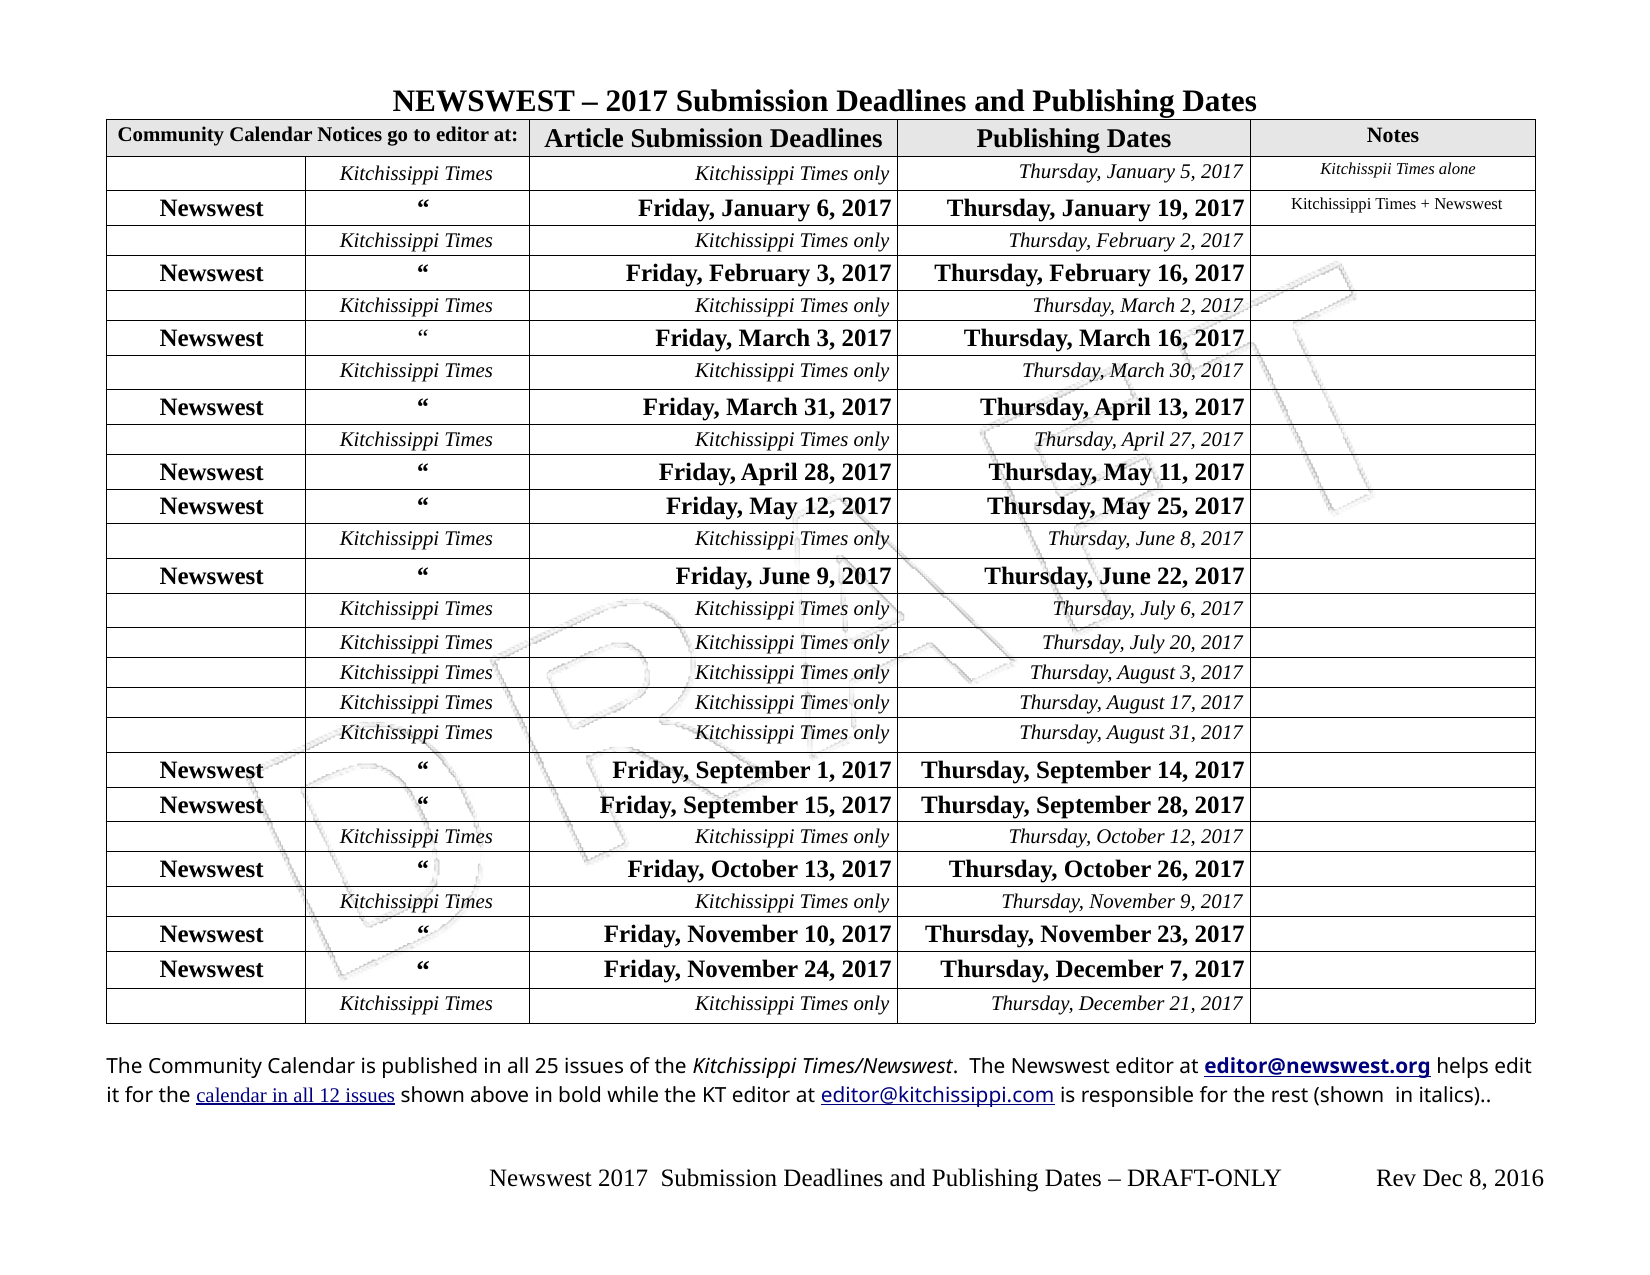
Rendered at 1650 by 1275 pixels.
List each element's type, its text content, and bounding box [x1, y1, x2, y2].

table_cell “ [306, 321, 529, 354]
table_cell Thursday, March 30, 2017 [898, 356, 1250, 389]
table_cell Kitchissippi Times only [530, 226, 897, 255]
table_cell [1251, 658, 1535, 687]
table_cell Kitchissippi Times only [530, 887, 897, 916]
table_cell Thursday, June 22, 2017 [898, 559, 1250, 593]
table_cell Newswest [107, 852, 305, 886]
table_cell [1251, 559, 1535, 593]
table_cell Kitchissippi Times + Newswest [1251, 191, 1535, 225]
table_cell [1251, 256, 1535, 290]
table_cell [1251, 887, 1535, 916]
table_cell [107, 356, 305, 389]
table_cell [1251, 852, 1535, 886]
table_cell Newswest [107, 788, 305, 821]
table_cell “ [306, 788, 529, 821]
table_cell Kitchissippi Times [306, 291, 529, 320]
table_cell Kitchissippi Times only [530, 594, 897, 627]
table_cell [1251, 594, 1535, 627]
table_cell Newswest [107, 917, 305, 951]
table_cell [1251, 455, 1535, 488]
table_cell [1251, 490, 1535, 523]
table_cell [107, 989, 305, 1022]
table_cell Thursday, September 14, 2017 [898, 753, 1250, 787]
table_cell Newswest [107, 490, 305, 523]
table_cell Kitchissippi Times [306, 594, 529, 627]
table_cell Kitchissippi Times only [530, 658, 897, 687]
table_cell Newswest [107, 753, 305, 787]
table_cell “ [306, 952, 529, 988]
table_cell [107, 822, 305, 851]
table_cell Friday, November 10, 2017 [530, 917, 897, 951]
table_cell Kitchissippi Times only [530, 822, 897, 851]
table_cell [1251, 425, 1535, 454]
table_cell Thursday, May 25, 2017 [898, 490, 1250, 523]
table_cell [1251, 291, 1535, 320]
table_cell [1251, 390, 1535, 424]
table_cell [107, 524, 305, 558]
table_cell Kitchissippi Times [306, 226, 529, 255]
table_cell [107, 425, 305, 454]
table_cell Friday, October 13, 2017 [530, 852, 897, 886]
table_cell Kitchissippi Times [306, 628, 529, 657]
table_cell Thursday, December 7, 2017 [898, 952, 1250, 988]
table_cell Newswest [107, 390, 305, 424]
table_header Community Calendar Notices go to editor at: [107, 120, 529, 156]
table_cell [1251, 718, 1535, 752]
table_cell “ [306, 256, 529, 290]
table_cell “ [306, 390, 529, 424]
table_cell [1251, 952, 1535, 988]
table_cell Friday, January 6, 2017 [530, 191, 897, 225]
table_cell Kitchissippi Times [306, 524, 529, 558]
table_cell Thursday, January 19, 2017 [898, 191, 1250, 225]
table_header Article Submission Deadlines [530, 120, 897, 156]
table_cell [1251, 917, 1535, 951]
table_cell Thursday, September 28, 2017 [898, 788, 1250, 821]
table_cell Newswest [107, 256, 305, 290]
table_cell Thursday, March 16, 2017 [898, 321, 1250, 354]
table_cell [107, 628, 305, 657]
table_cell “ [306, 191, 529, 225]
table_cell Thursday, December 21, 2017 [898, 989, 1250, 1022]
table_cell Thursday, February 16, 2017 [898, 256, 1250, 290]
table_cell Kitchissippi Times [306, 157, 529, 190]
table_cell “ [306, 917, 529, 951]
table_cell [1251, 226, 1535, 255]
table_cell Thursday, July 20, 2017 [898, 628, 1250, 657]
table_cell Kitchissippi Times only [530, 628, 897, 657]
table_cell Newswest [107, 559, 305, 593]
table_cell “ [306, 490, 529, 523]
table_header Notes [1251, 120, 1535, 156]
table_cell [1251, 321, 1535, 354]
table_cell Kitchissippi Times [306, 989, 529, 1022]
table_cell Kitchissippi Times only [530, 688, 897, 717]
table_cell Kitchissippi Times only [530, 989, 897, 1022]
table_cell [1251, 753, 1535, 787]
table_cell Newswest [107, 455, 305, 488]
table_cell Thursday, August 3, 2017 [898, 658, 1250, 687]
table_cell [107, 226, 305, 255]
table_header Publishing Dates [898, 120, 1250, 156]
table_cell Thursday, April 27, 2017 [898, 425, 1250, 454]
table_cell [1251, 788, 1535, 821]
table_cell Kitchissippi Times [306, 688, 529, 717]
table_cell Thursday, July 6, 2017 [898, 594, 1250, 627]
table_cell Newswest [107, 321, 305, 354]
table_cell “ [306, 753, 529, 787]
table_cell Thursday, October 12, 2017 [898, 822, 1250, 851]
table_cell [1251, 688, 1535, 717]
table_cell Thursday, February 2, 2017 [898, 226, 1250, 255]
table_cell Kitchissippi Times [306, 658, 529, 687]
table_cell [107, 688, 305, 717]
table_cell [1251, 989, 1535, 1022]
table_cell “ [306, 559, 529, 593]
table_cell Newswest [107, 191, 305, 225]
table_cell Thursday, August 17, 2017 [898, 688, 1250, 717]
text NEWSWEST – 2017 Submission Deadlines and Publishing Dates [106, 83, 1544, 119]
table_cell [107, 594, 305, 627]
table_cell [107, 718, 305, 752]
table_cell “ [306, 852, 529, 886]
table_cell Friday, April 28, 2017 [530, 455, 897, 488]
text The Community Calendar is published in all 25 issues of the Kitchissippi Times/Newswest. The Newswest editor at editor@newswest.org helps edit it for the calendar in all 12 issues shown above in bold while the KT editor at editor@kitchissippi.com is responsible for the rest (shown in italics).. [106, 1051, 1544, 1108]
table_cell Friday, June 9, 2017 [530, 559, 897, 593]
table_cell Kitchissippi Times [306, 822, 529, 851]
table_cell Friday, September 15, 2017 [530, 788, 897, 821]
table_cell [107, 887, 305, 916]
table_cell [107, 658, 305, 687]
table_cell Thursday, November 23, 2017 [898, 917, 1250, 951]
table_cell [107, 157, 305, 190]
table_cell Kitchissippi Times [306, 887, 529, 916]
table_cell Friday, February 3, 2017 [530, 256, 897, 290]
table_cell Friday, May 12, 2017 [530, 490, 897, 523]
table_cell [1251, 524, 1535, 558]
table_cell Thursday, April 13, 2017 [898, 390, 1250, 424]
table_cell [1251, 822, 1535, 851]
table_cell Kitchissippi Times [306, 425, 529, 454]
table_cell Kitchissippi Times only [530, 425, 897, 454]
table_cell Thursday, October 26, 2017 [898, 852, 1250, 886]
table_cell “ [306, 455, 529, 488]
table_cell Friday, March 31, 2017 [530, 390, 897, 424]
table_cell Kitchissippi Times only [530, 718, 897, 752]
table_cell Kitchisspii Times alone [1251, 157, 1535, 190]
table_cell Thursday, March 2, 2017 [898, 291, 1250, 320]
table_cell Kitchissippi Times only [530, 157, 897, 190]
table_cell [1251, 356, 1535, 389]
table_cell [1251, 628, 1535, 657]
table_cell Newswest [107, 952, 305, 988]
table_cell Friday, March 3, 2017 [530, 321, 897, 354]
table_cell Thursday, August 31, 2017 [898, 718, 1250, 752]
table_cell Thursday, June 8, 2017 [898, 524, 1250, 558]
table_cell Kitchissippi Times only [530, 356, 897, 389]
table_cell Friday, November 24, 2017 [530, 952, 897, 988]
table_cell Kitchissippi Times [306, 718, 529, 752]
table_cell Kitchissippi Times only [530, 291, 897, 320]
table_cell Friday, September 1, 2017 [530, 753, 897, 787]
table_cell Kitchissippi Times [306, 356, 529, 389]
table_cell Thursday, January 5, 2017 [898, 157, 1250, 190]
table_cell [107, 291, 305, 320]
table_cell Kitchissippi Times only [530, 524, 897, 558]
table_cell Thursday, May 11, 2017 [898, 455, 1250, 488]
table_cell Thursday, November 9, 2017 [898, 887, 1250, 916]
